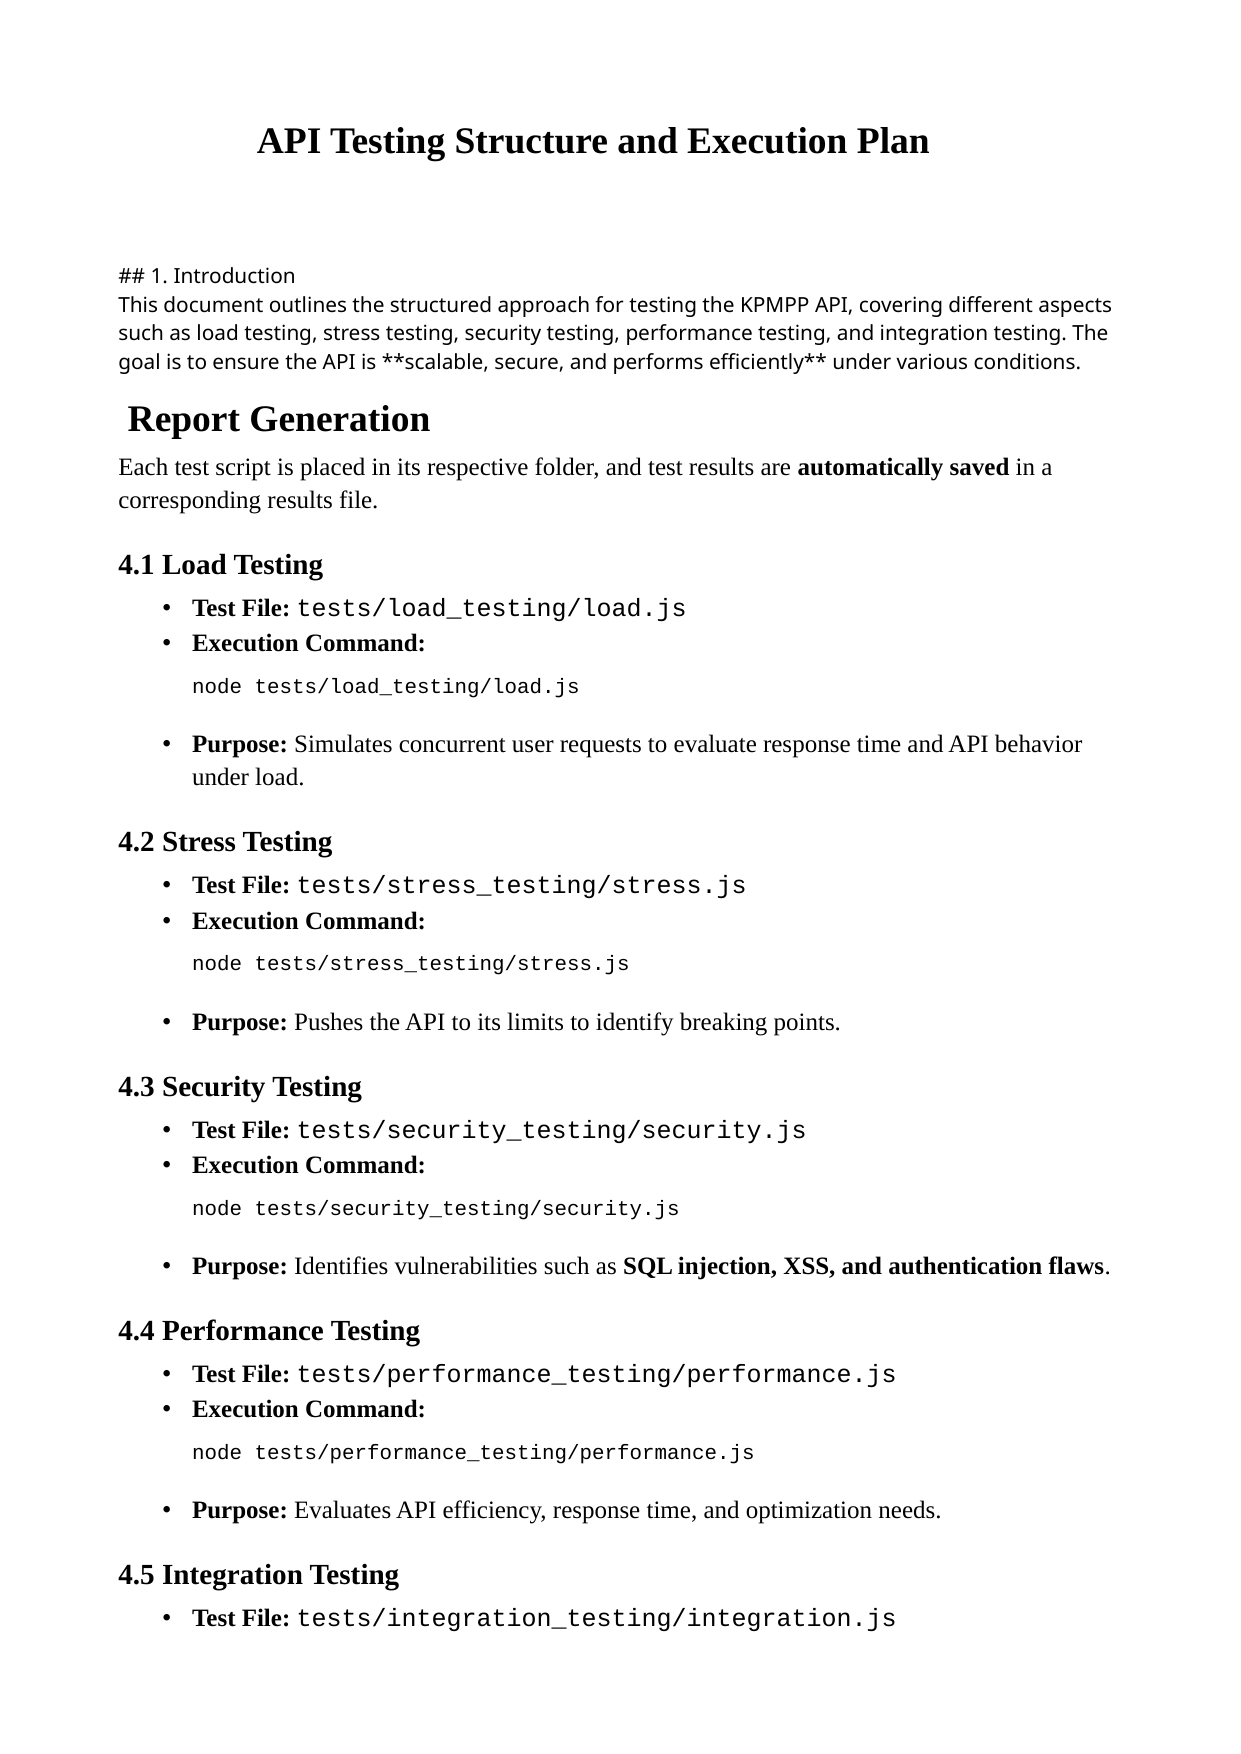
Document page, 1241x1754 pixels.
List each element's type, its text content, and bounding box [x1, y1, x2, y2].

subtitle 4.2 Stress Testing [118, 824, 1122, 858]
subtitle 4.4 Performance Testing [118, 1313, 1122, 1347]
list node tests/load_testing/load.js [162, 676, 1122, 700]
list Test File: tests/load_testing/load.js [162, 593, 1122, 624]
list Execution Command: [162, 1394, 1122, 1423]
list Test File: tests/integration_testing/integration.js [162, 1603, 1122, 1634]
list Purpose: Pushes the API to its limits to identify breaking points. [162, 1007, 1122, 1035]
list Execution Command: [162, 628, 1122, 657]
list Test File: tests/stress_testing/stress.js [162, 870, 1122, 901]
list Test File: tests/security_testing/security.js [162, 1115, 1122, 1146]
text ## 1. Introduction [118, 262, 1122, 290]
subtitle 4.1 Load Testing [118, 547, 1122, 581]
list Purpose: Evaluates API efficiency, response time, and optimization needs. [162, 1495, 1122, 1524]
subtitle Report Generation [118, 396, 1122, 439]
list node tests/performance_testing/performance.js [162, 1442, 1122, 1466]
list Purpose: Identifies vulnerabilities such as SQL injection, XSS, and authentication flaws. [162, 1251, 1122, 1280]
list node tests/stress_testing/stress.js [162, 953, 1122, 977]
list Test File: tests/performance_testing/performance.js [162, 1359, 1122, 1390]
list Execution Command: [162, 1150, 1122, 1179]
list Execution Command: [162, 906, 1122, 934]
subtitle 4.5 Integration Testing [118, 1557, 1122, 1591]
text Each test script is placed in its respective folder, and test results are automatically saved in a corresponding results file. [118, 452, 1122, 513]
list node tests/security_testing/security.js [162, 1198, 1122, 1221]
subtitle 4.3 Security Testing [118, 1069, 1122, 1102]
list Purpose: Simulates concurrent user requests to evaluate response time and API behavior under load. [162, 729, 1122, 791]
text This document outlines the structured approach for testing the KPMPP API, covering different aspects such as load testing, stress testing, security testing, performance testing, and integration testing. The goal is to ensure the API is **scalable, secure, and performs efficiently** under various conditions. [118, 290, 1122, 375]
